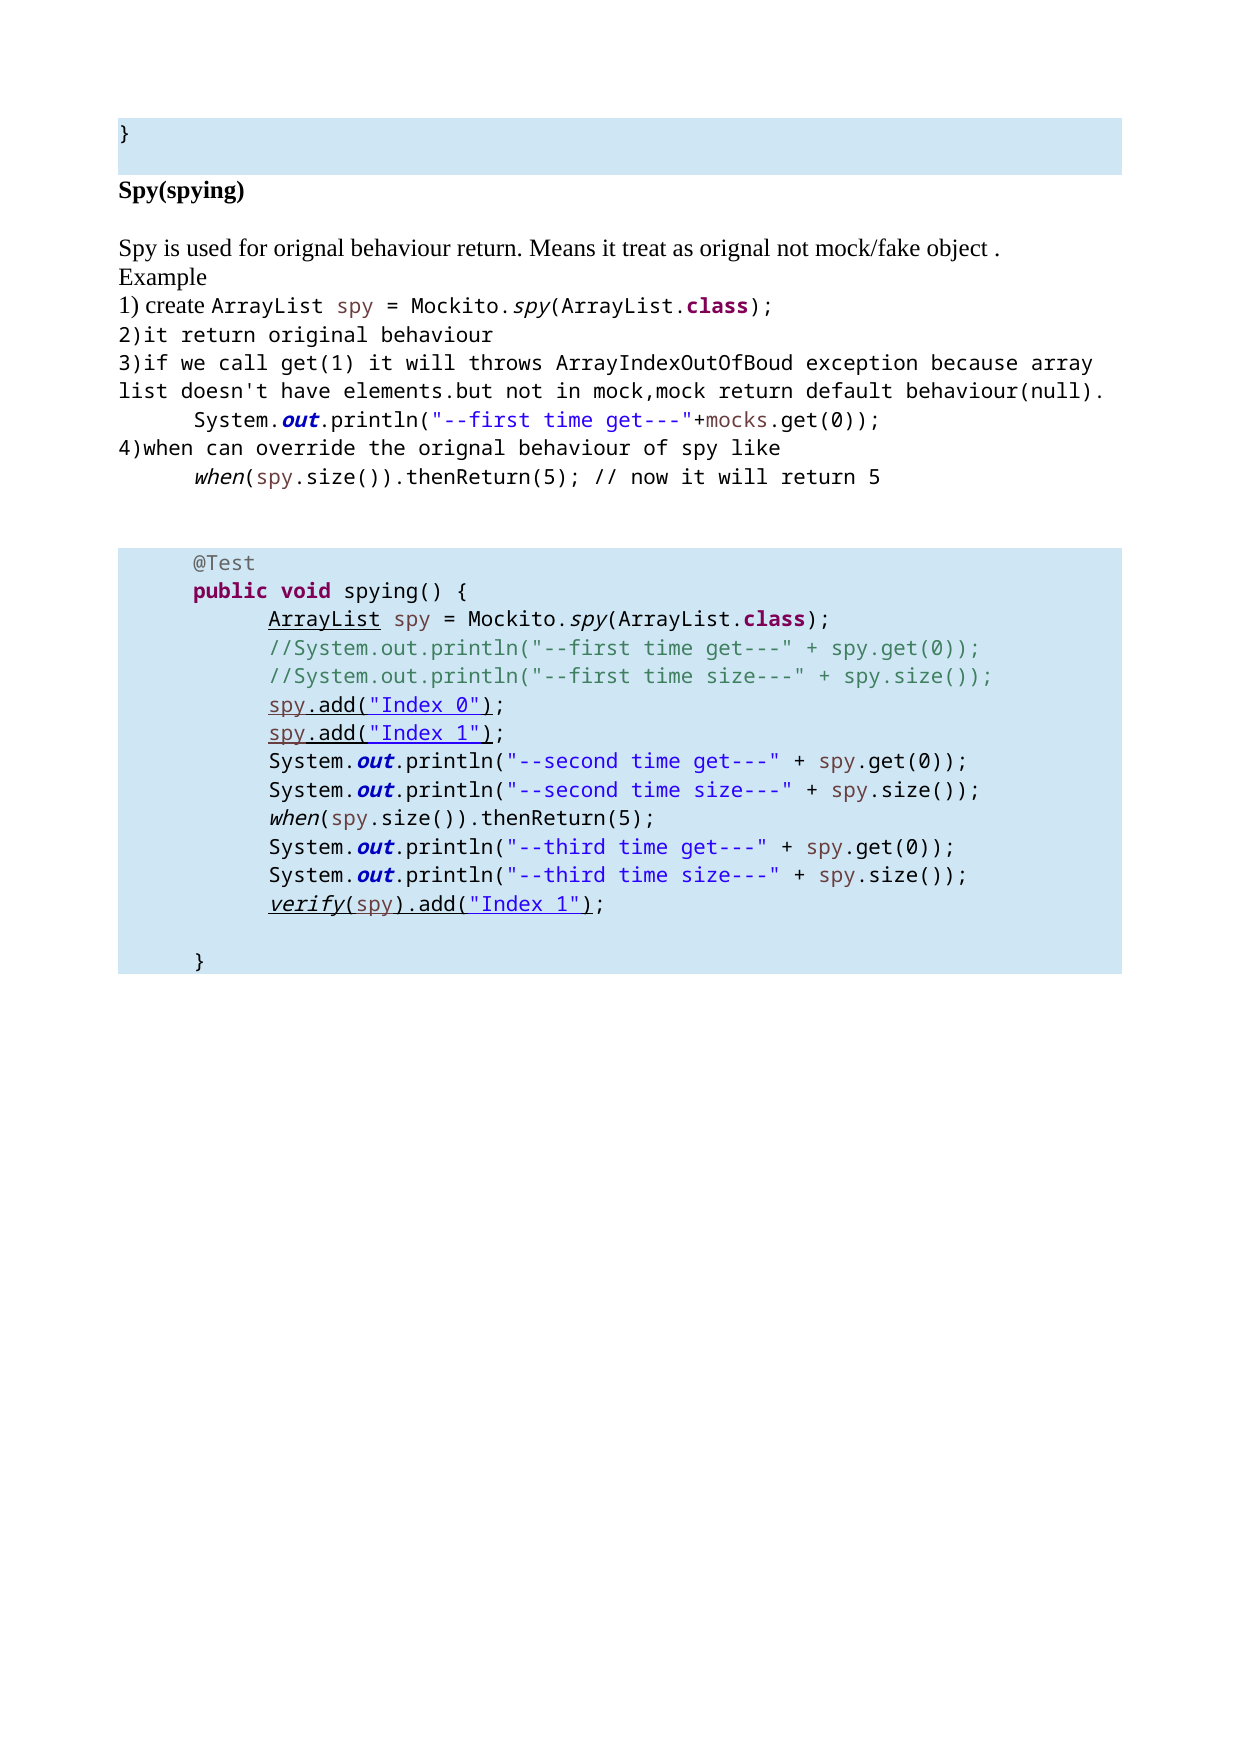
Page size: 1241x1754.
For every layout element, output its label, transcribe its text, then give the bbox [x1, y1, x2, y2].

text spy.add("Index 1"); [118, 718, 1122, 747]
text System.out.println("--second time get---" + spy.get(0)); [118, 747, 1122, 775]
text 1) create ArrayList spy = Mockito.spy(ArrayList.class); [118, 290, 1122, 320]
text } [118, 118, 1122, 147]
text System.out.println("--second time size---" + spy.size()); [118, 775, 1122, 803]
text System.out.println("--third time size---" + spy.size()); [118, 860, 1122, 889]
text 3)if we call get(1) it will throws ArrayIndexOutOfBoud exception because array list doesn't have elements.but not in mock,mock return default behaviour(null). [118, 348, 1122, 405]
text when(spy.size()).thenReturn(5); // now it will return 5 [118, 462, 1122, 490]
text when(spy.size()).thenReturn(5); [118, 803, 1122, 832]
text 4)when can override the orignal behaviour of spy like [118, 433, 1122, 462]
text Spy is used for orignal behaviour return. Means it treat as orignal not mock/fake object . [118, 233, 1122, 262]
text System.out.println("--third time get---" + spy.get(0)); [118, 832, 1122, 860]
text verify(spy).add("Index 1"); [118, 889, 1122, 917]
text 2)it return original behaviour [118, 320, 1122, 348]
text public void spying() { [118, 576, 1122, 604]
text //System.out.println("--first time get---" + spy.get(0)); [118, 633, 1122, 661]
text ArrayList spy = Mockito.spy(ArrayList.class); [118, 604, 1122, 633]
text System.out.println("--first time get---"+mocks.get(0)); [118, 405, 1122, 433]
text Spy(spying) [118, 175, 1122, 204]
text Example [118, 262, 1122, 290]
text //System.out.println("--first time size---" + spy.size()); [118, 661, 1122, 690]
text } [118, 946, 1122, 974]
text spy.add("Index 0"); [118, 690, 1122, 718]
text @Test [118, 548, 1122, 576]
